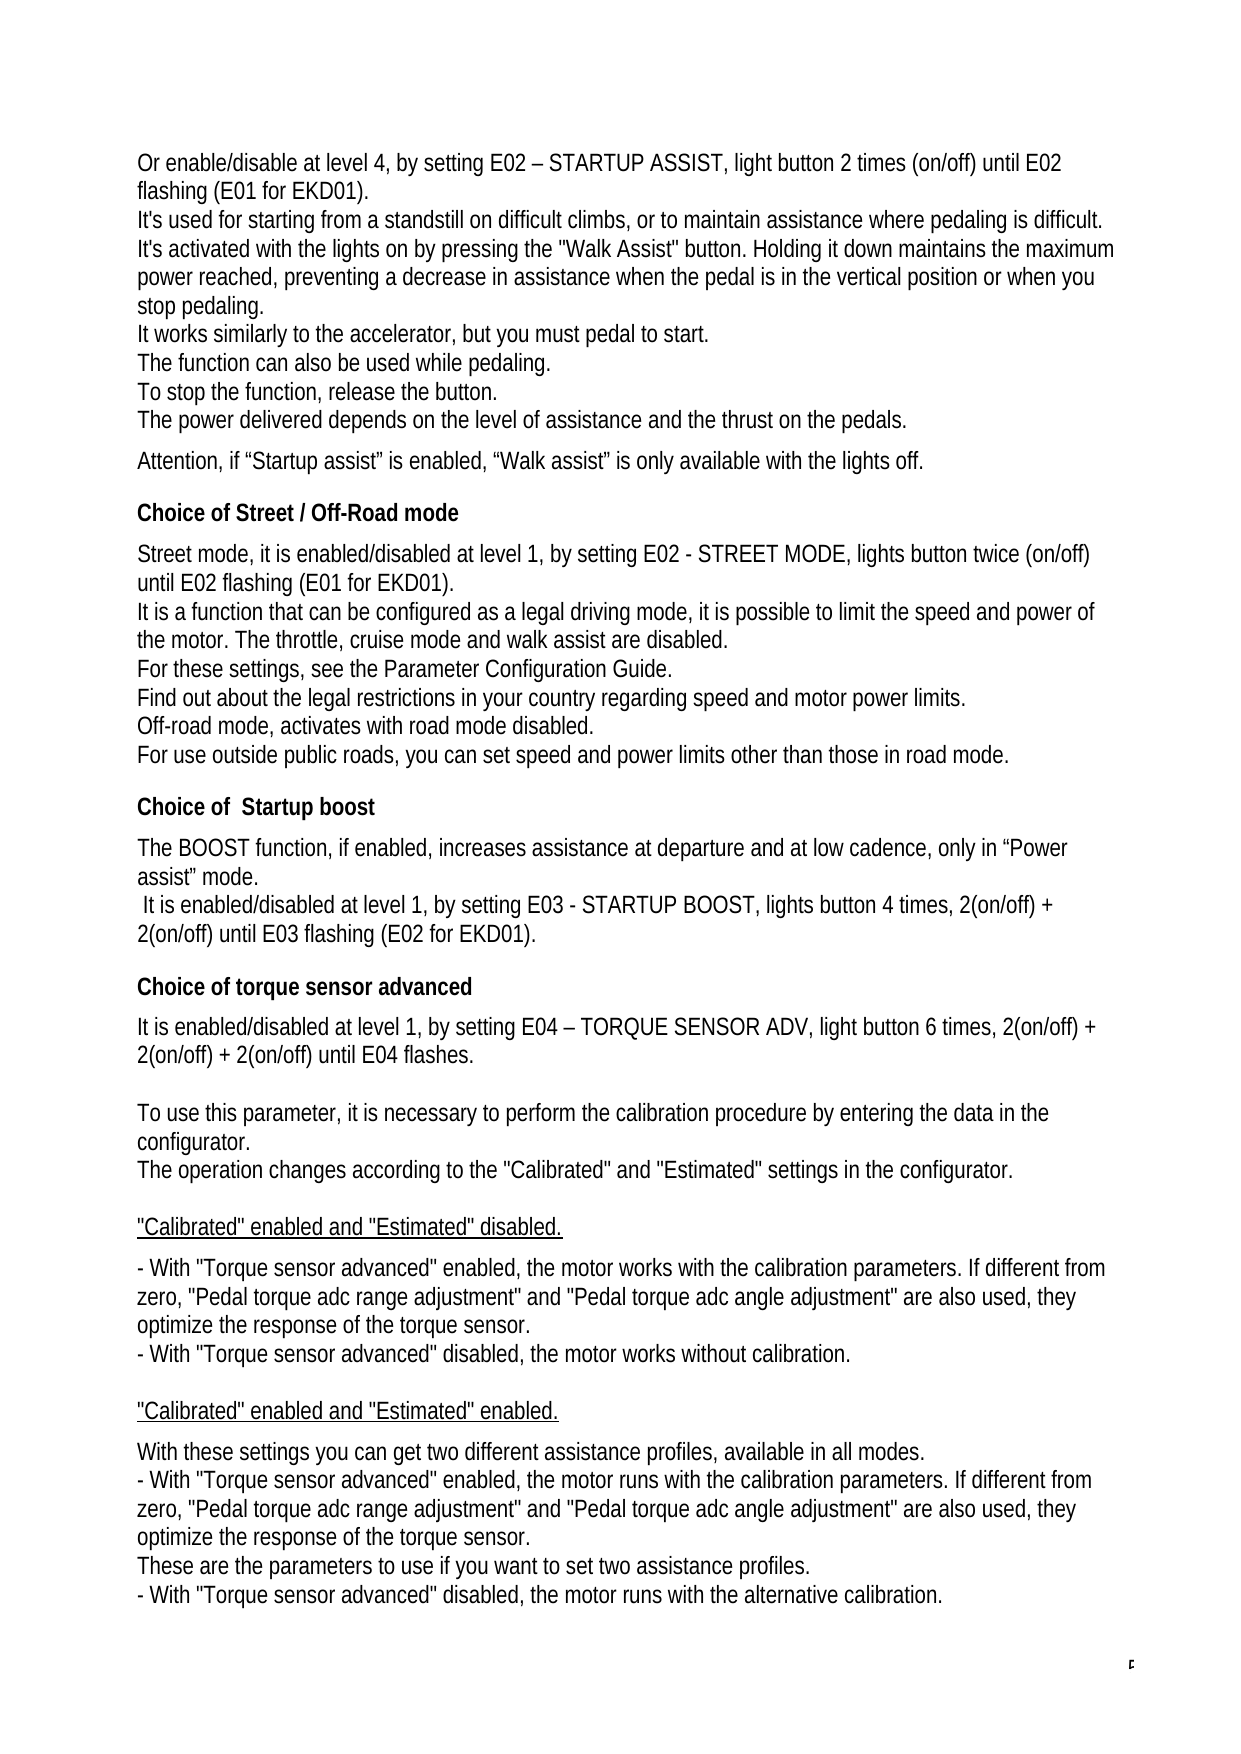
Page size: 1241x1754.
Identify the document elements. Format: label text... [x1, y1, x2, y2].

text Choice of Street / Off-Road mode [137, 498, 1125, 527]
text The BOOST function, if enabled, increases assistance at departure and at low cadence, only in “Power assist” mode. [137, 833, 1125, 891]
text Choice of torque sensor advanced [137, 971, 1125, 1000]
text "Calibrated" enabled and "Estimated" disabled. [137, 1212, 1125, 1241]
text To use this parameter, it is necessary to perform the calibration procedure by entering the data in the configurator. [137, 1098, 1125, 1155]
text - With "Torque sensor advanced" enabled, the motor runs with the calibration parameters. If different from zero, "Pedal torque adc range adjustment" and "Pedal torque adc angle adjustment" are also used, they optimize the response of the torque sensor. [137, 1465, 1125, 1551]
text It is a function that can be configured as a legal driving mode, it is possible to limit the speed and power of the motor. The throttle, cruise mode and walk assist are disabled. [137, 597, 1125, 654]
text It is enabled/disabled at level 1, by setting E04 – TORQUE SENSOR ADV, light button 6 times, 2(on/off) + 2(on/off) + 2(on/off) until E04 flashes. [137, 1012, 1125, 1069]
text It works similarly to the accelerator, but you must pedal to start. [137, 319, 1125, 348]
text The power delivered depends on the level of assistance and the thrust on the pedals. [137, 405, 1125, 434]
text For use outside public roads, you can set speed and power limits other than those in road mode. [137, 740, 1125, 768]
text - With "Torque sensor advanced" disabled, the motor works without calibration. [137, 1339, 1125, 1367]
text It is enabled/disabled at level 1, by setting E03 - STARTUP BOOST, lights button 4 times, 2(on/off) + 2(on/off) until E03 flashing (E02 for EKD01). [137, 891, 1125, 948]
text With these settings you can get two different assistance profiles, available in all modes. [137, 1436, 1125, 1465]
text "Calibrated" enabled and "Estimated" enabled. [137, 1396, 1125, 1425]
text Attention, if “Startup assist” is enabled, “Walk assist” is only available with the lights off. [137, 446, 1125, 474]
text Find out about the legal restrictions in your country regarding speed and motor power limits. [137, 682, 1125, 711]
text These are the parameters to use if you want to set two assistance profiles. [137, 1551, 1125, 1580]
text - With "Torque sensor advanced" disabled, the motor runs with the alternative calibration. [137, 1580, 1125, 1608]
text For these settings, see the Parameter Configuration Guide. [137, 654, 1125, 682]
text It's used for starting from a standstill on difficult climbs, or to maintain assistance where pedaling is difficult. [137, 205, 1125, 233]
text The operation changes according to the "Calibrated" and "Estimated" settings in the configurator. [137, 1155, 1125, 1184]
text Choice of Startup boost [137, 792, 1125, 821]
text The function can also be used while pedaling. [137, 348, 1125, 377]
text Or enable/disable at level 4, by setting E02 – STARTUP ASSIST, light button 2 times (on/off) until E02 flashing (E01 for EKD01). [137, 148, 1125, 205]
text Street mode, it is enabled/disabled at level 1, by setting E02 - STREET MODE, lights button twice (on/off) until E02 flashing (E01 for EKD01). [137, 539, 1125, 597]
text To stop the function, release the button. [137, 377, 1125, 405]
text Off-road mode, activates with road mode disabled. [137, 711, 1125, 740]
text - With "Torque sensor advanced" enabled, the motor works with the calibration parameters. If different from zero, "Pedal torque adc range adjustment" and "Pedal torque adc angle adjustment" are also used, they optimize the response of the torque sensor. [137, 1253, 1125, 1339]
text It's activated with the lights on by pressing the "Walk Assist" button. Holding it down maintains the maximum power reached, preventing a decrease in assistance when the pedal is in the vertical position or when you stop pedaling. [137, 233, 1125, 319]
